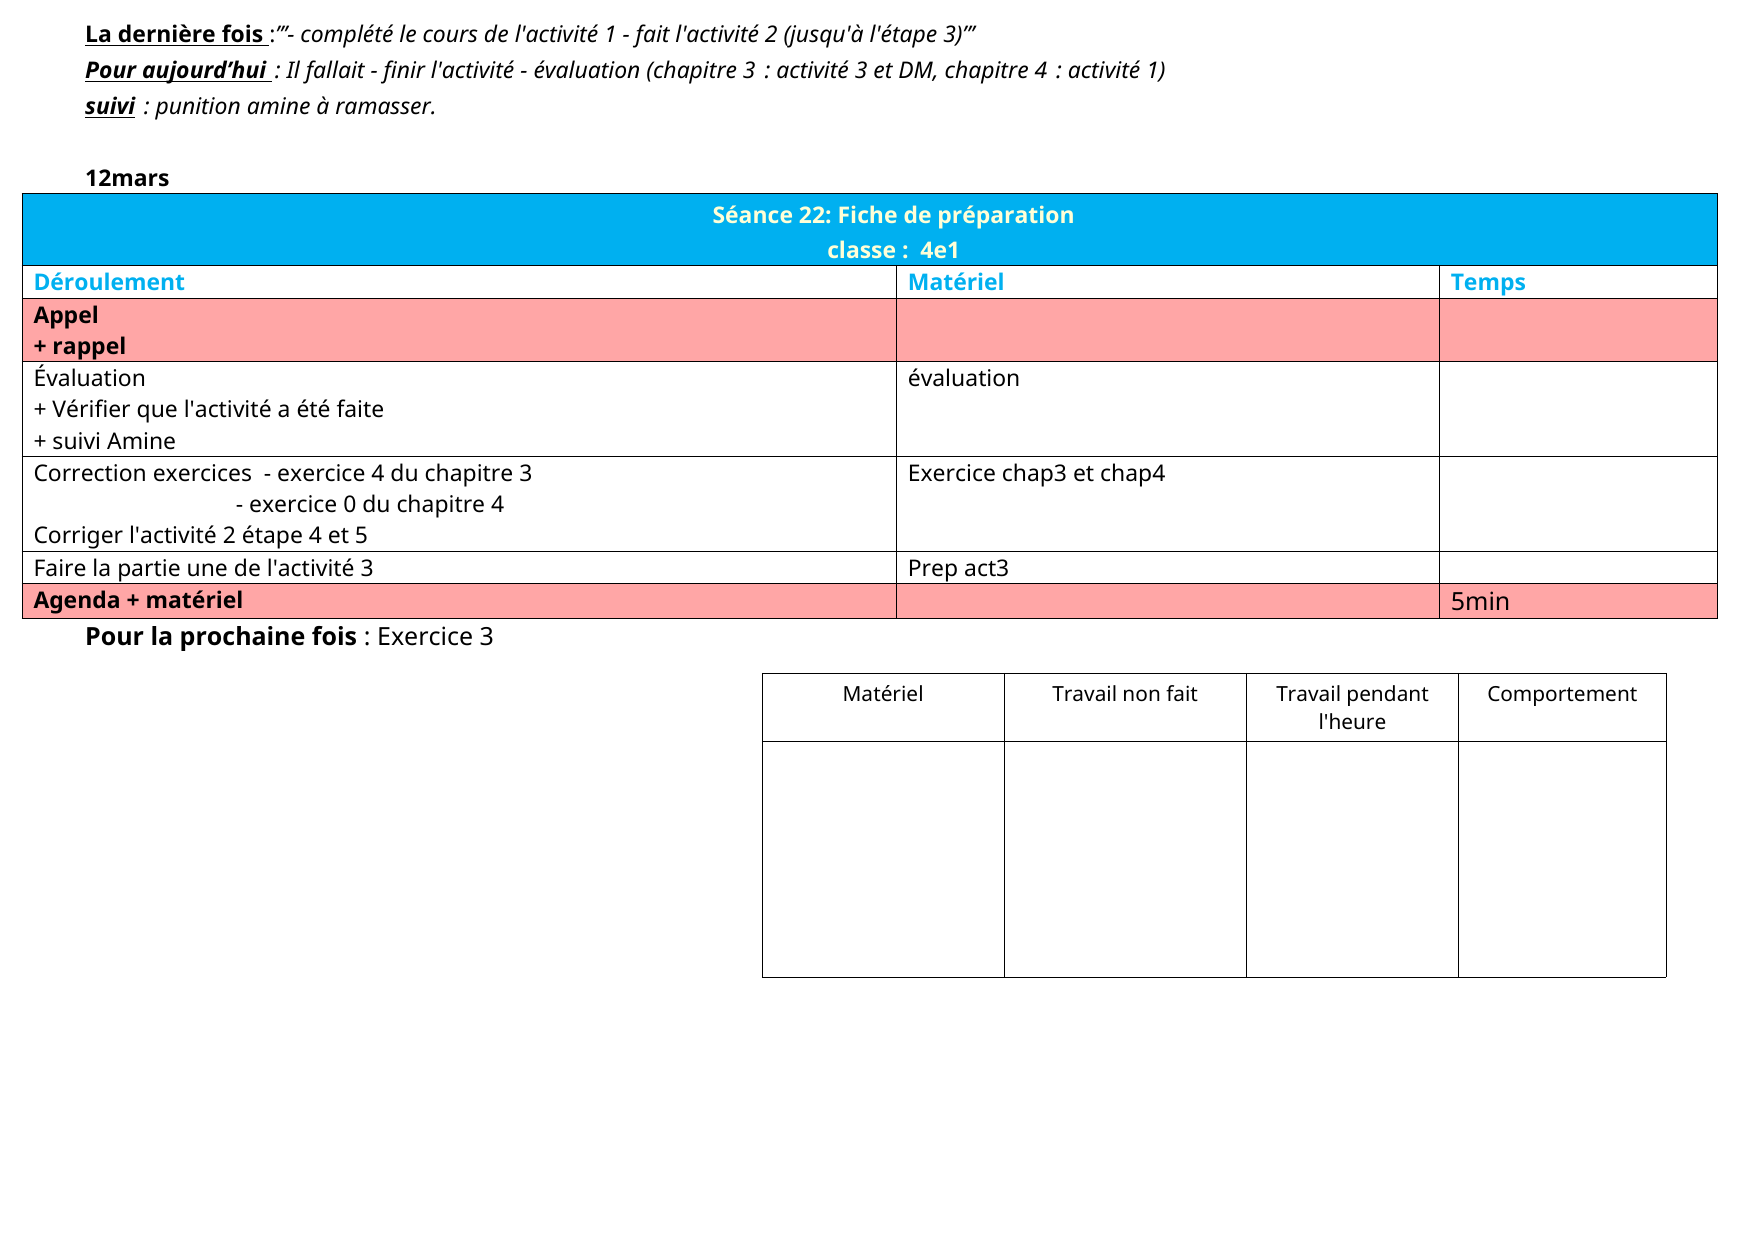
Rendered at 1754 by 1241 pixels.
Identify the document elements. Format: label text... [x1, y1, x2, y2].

table_cell Temps [1440, 266, 1717, 297]
text Pour la prochaine fois : Exercice 3 [85, 619, 1745, 653]
table_cell Correction exercices - exercice 4 du chapitre 3 - exercice 0 du chapitre 4 Corriger l'activité 2 étape 4 et 5 [23, 457, 896, 551]
table_header Travail non fait [1005, 674, 1246, 741]
table_header Travail pendant l'heure [1247, 674, 1458, 741]
table_cell [1440, 552, 1717, 583]
table_cell [1247, 742, 1458, 977]
text suivi : punition amine à ramasser. [85, 90, 1745, 121]
table_cell Appel + rappel [23, 299, 896, 361]
table_cell [1440, 362, 1717, 456]
table_header Matériel [763, 674, 1004, 741]
table_header Séance 22: Fiche de préparation classe : 4e1 [23, 194, 1717, 265]
text 12mars [85, 162, 1754, 193]
table_cell 5min [1440, 584, 1717, 618]
table_cell [897, 584, 1439, 618]
table_cell [1005, 742, 1246, 977]
table_cell Évaluation + Vérifier que l'activité a été faite + suivi Amine [23, 362, 896, 456]
table_cell Agenda + matériel [23, 584, 896, 618]
table_cell [763, 742, 1004, 977]
table_cell Déroulement [23, 266, 896, 297]
table_cell évaluation [897, 362, 1439, 456]
text Pour aujourd’hui : Il fallait - finir l'activité - évaluation (chapitre 3 : activité 3 et DM, chapitre 4 : activité 1) [85, 54, 1745, 86]
table_cell Prep act3 [897, 552, 1439, 583]
table_cell [1440, 299, 1717, 361]
table_cell [897, 299, 1439, 361]
text La dernière fois :’’’- complété le cours de l'activité 1 - fait l'activité 2 (jusqu'à l'étape 3)’’’ [85, 18, 1745, 49]
table_cell [1440, 457, 1717, 551]
table_header Comportement [1459, 674, 1666, 741]
table_cell [1459, 742, 1666, 977]
table_cell Matériel [897, 266, 1439, 297]
table_cell Exercice chap3 et chap4 [897, 457, 1439, 551]
table_cell Faire la partie une de l'activité 3 [23, 552, 896, 583]
